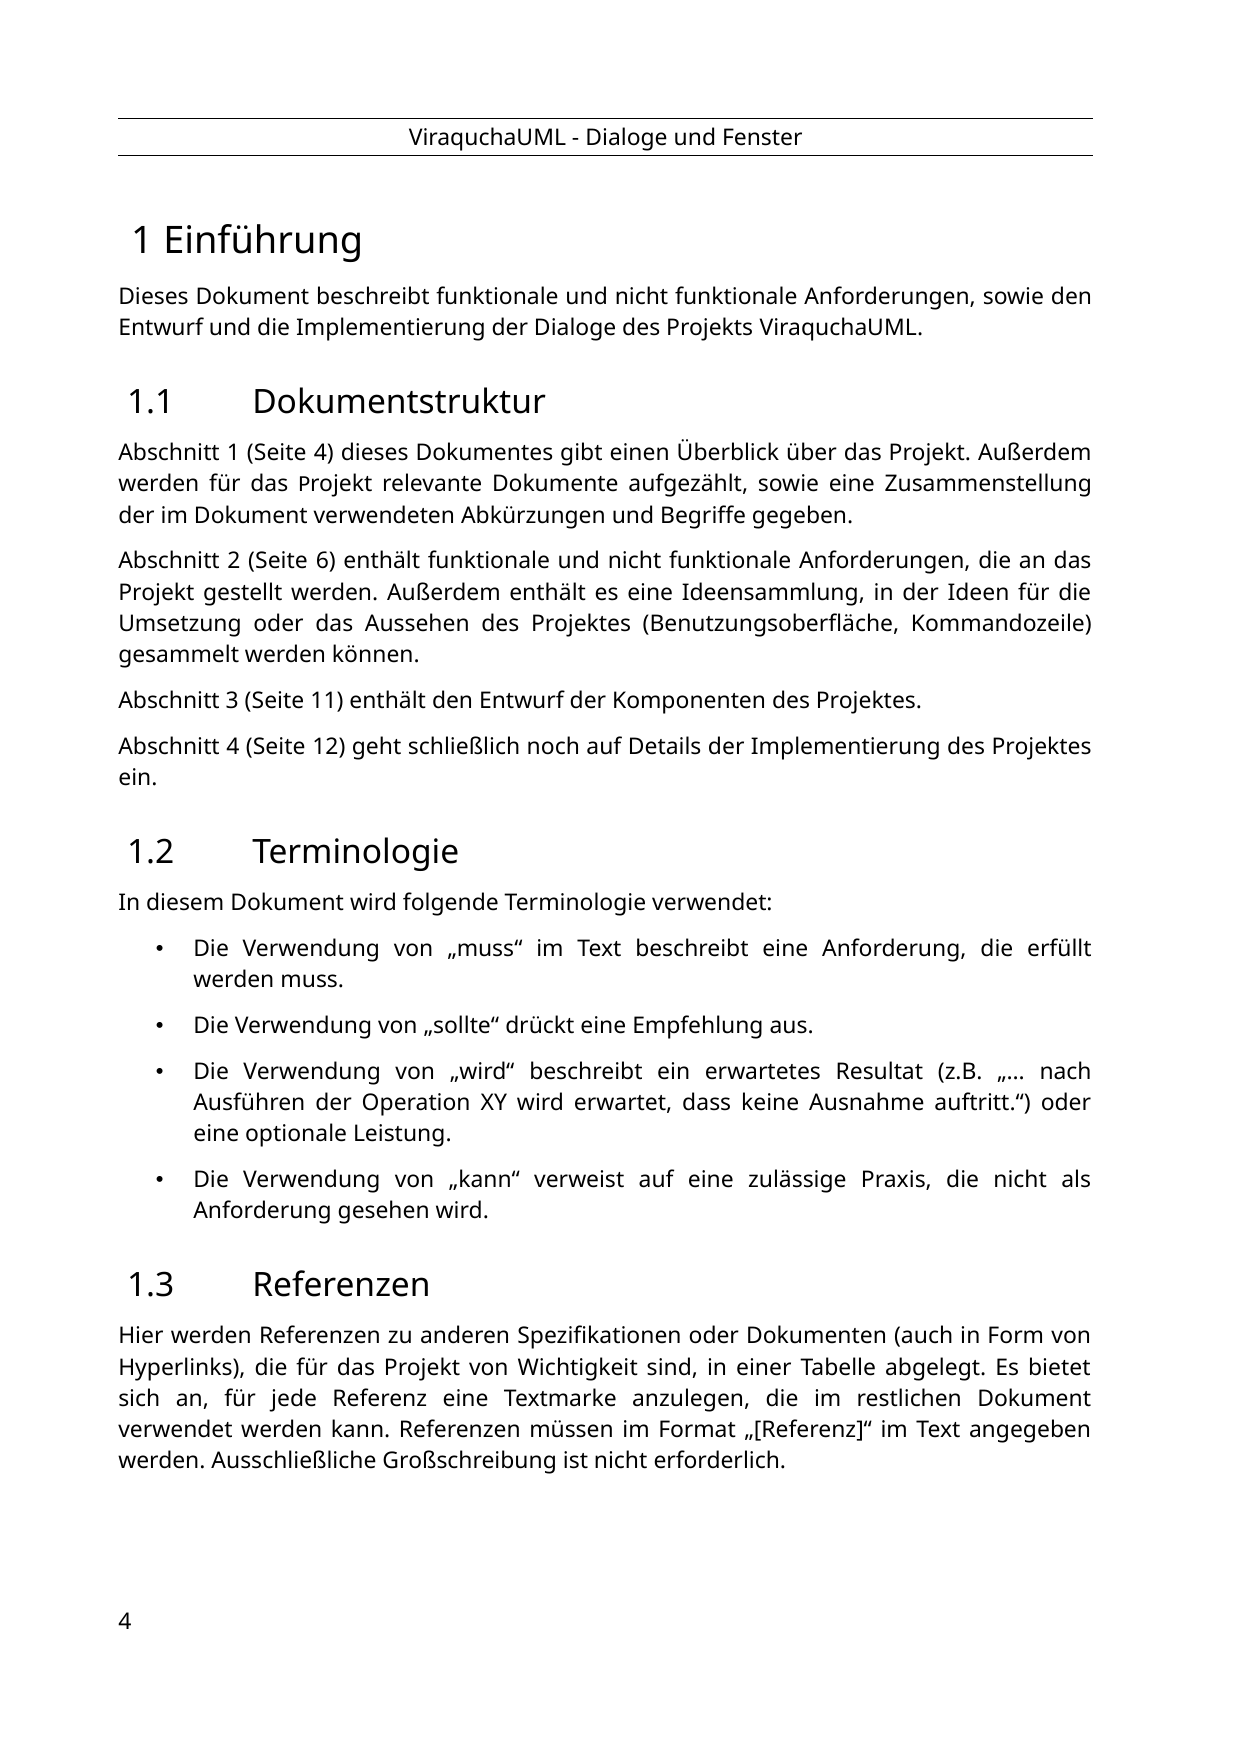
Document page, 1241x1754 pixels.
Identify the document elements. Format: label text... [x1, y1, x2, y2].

subtitle Dokumentstruktur [118, 378, 1093, 423]
list Die Verwendung von „sollte“ drückt eine Empfehlung aus. [156, 1009, 1093, 1040]
subtitle Referenzen [118, 1261, 1093, 1307]
text Abschnitt 4 (Seite 12) geht schließlich noch auf Details der Implementierung des Projektes ein. [118, 730, 1093, 792]
text Dieses Dokument beschreibt funktionale und nicht funktionale Anforderungen, sowie den Entwurf und die Implementierung der Dialoge des Projekts ViraquchaUML. [118, 280, 1093, 342]
text Abschnitt 3 (Seite 11) enthält den Entwurf der Komponenten des Projektes. [118, 684, 1093, 715]
subtitle Terminologie [118, 828, 1093, 873]
subtitle Einführung [118, 210, 1093, 267]
text In diesem Dokument wird folgende Terminologie verwendet: [118, 886, 1093, 917]
text Hier werden Referenzen zu anderen Spezifikationen oder Dokumenten (auch in Form von Hyperlinks), die für das Projekt von Wichtigkeit sind, in einer Tabelle abgelegt. Es bietet sich an, für jede Referenz eine Textmarke anzulegen, die im restlichen Dokument verwendet werden kann. Referenzen müssen im Format „[Referenz]“ im Text angegeben werden. Ausschließliche Großschreibung ist nicht erforderlich. [118, 1319, 1093, 1475]
list Die Verwendung von „kann“ verweist auf eine zulässige Praxis, die nicht als Anforderung gesehen wird. [156, 1163, 1093, 1226]
list Die Verwendung von „wird“ beschreibt ein erwartetes Resultat (z.B. „… nach Ausführen der Operation XY wird erwartet, dass keine Ausnahme auftritt.“) oder eine optionale Leistung. [156, 1055, 1093, 1148]
text Abschnitt 2 (Seite 6) enthält funktionale und nicht funktionale Anforderungen, die an das Projekt gestellt werden. Außerdem enthält es eine Ideensammlung, in der Ideen für die Umsetzung oder das Aussehen des Projektes (Benutzungsoberfläche, Kommandozeile) gesammelt werden können. [118, 544, 1093, 669]
list Die Verwendung von „muss“ im Text beschreibt eine Anforderung, die erfüllt werden muss. [156, 932, 1093, 994]
text Abschnitt 1 (Seite 4) dieses Dokumentes gibt einen Überblick über das Projekt. Außerdem werden für das Projekt relevante Dokumente aufgezählt, sowie eine Zusammenstellung der im Dokument verwendeten Abkürzungen und Begriffe gegeben. [118, 436, 1093, 530]
